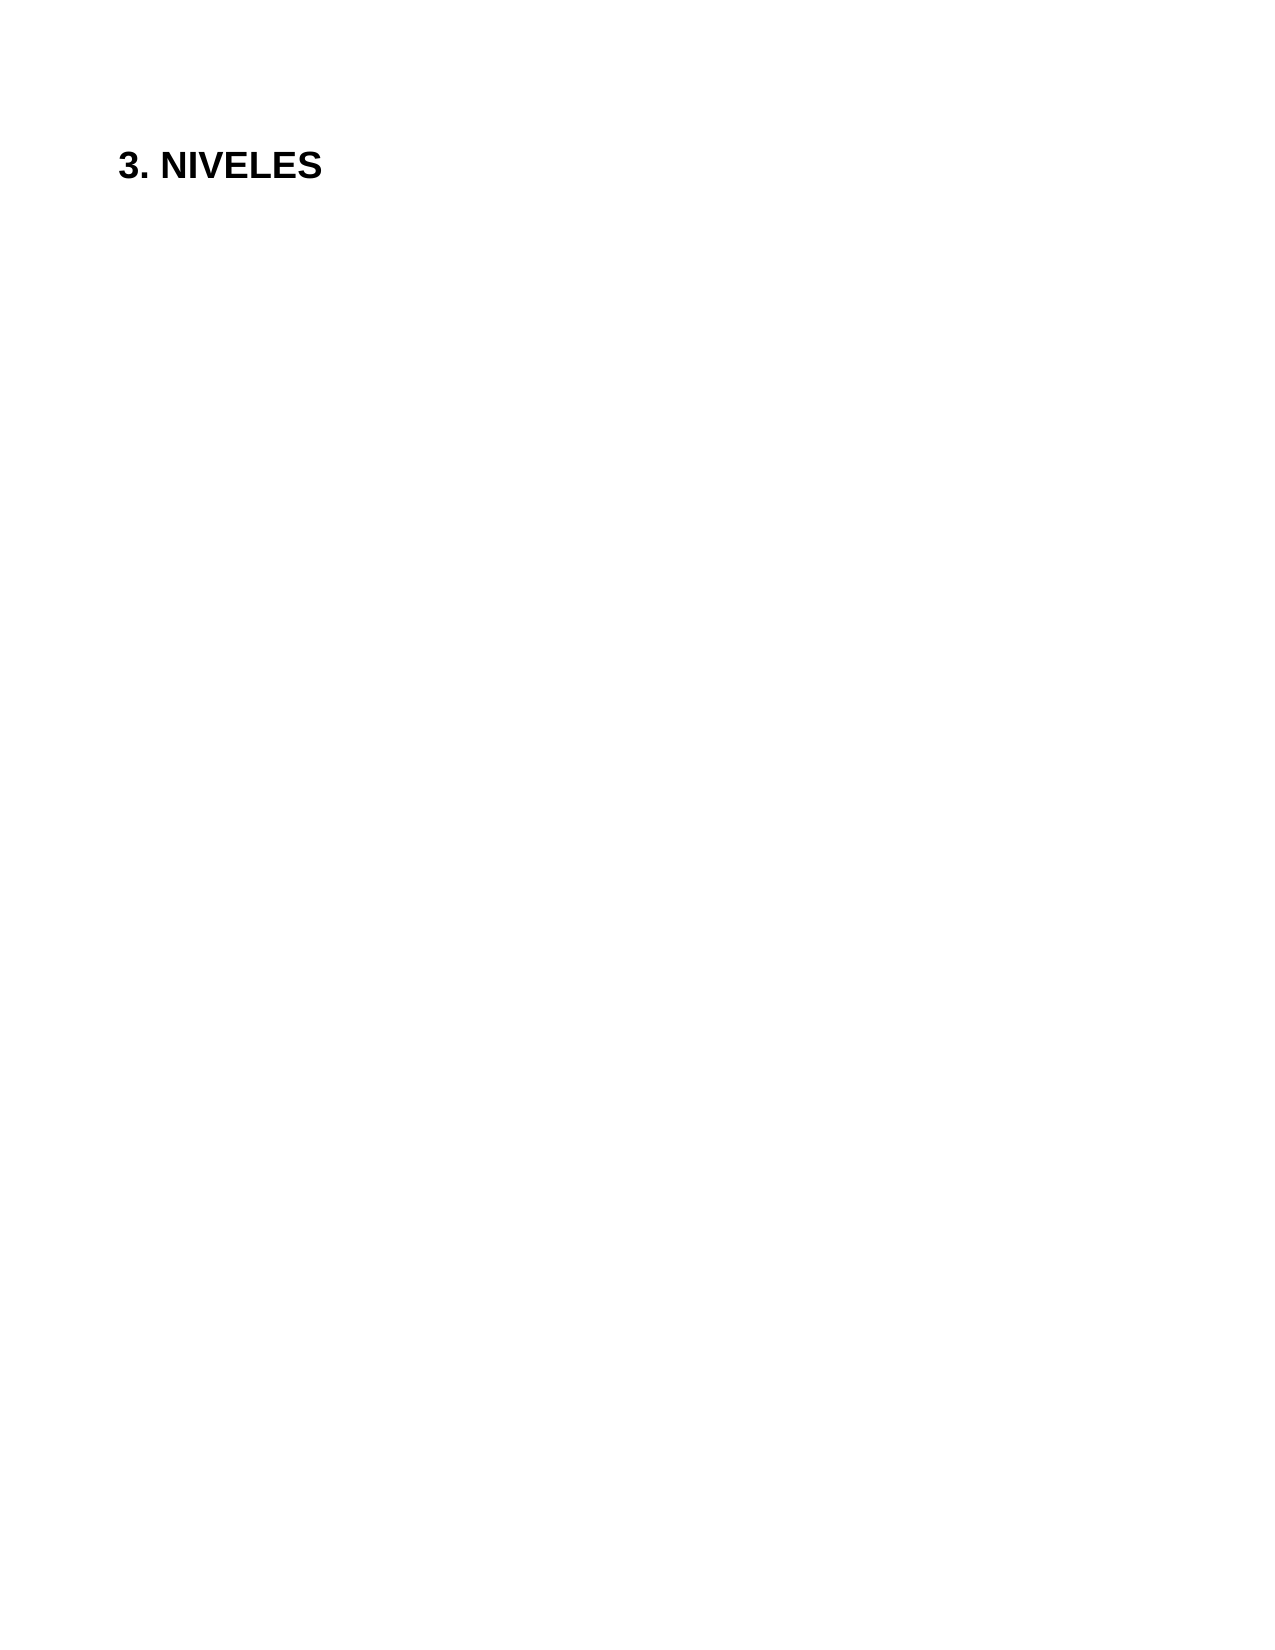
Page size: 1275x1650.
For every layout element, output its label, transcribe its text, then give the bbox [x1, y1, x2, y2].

subtitle 3. NIVELES [118, 143, 1157, 187]
